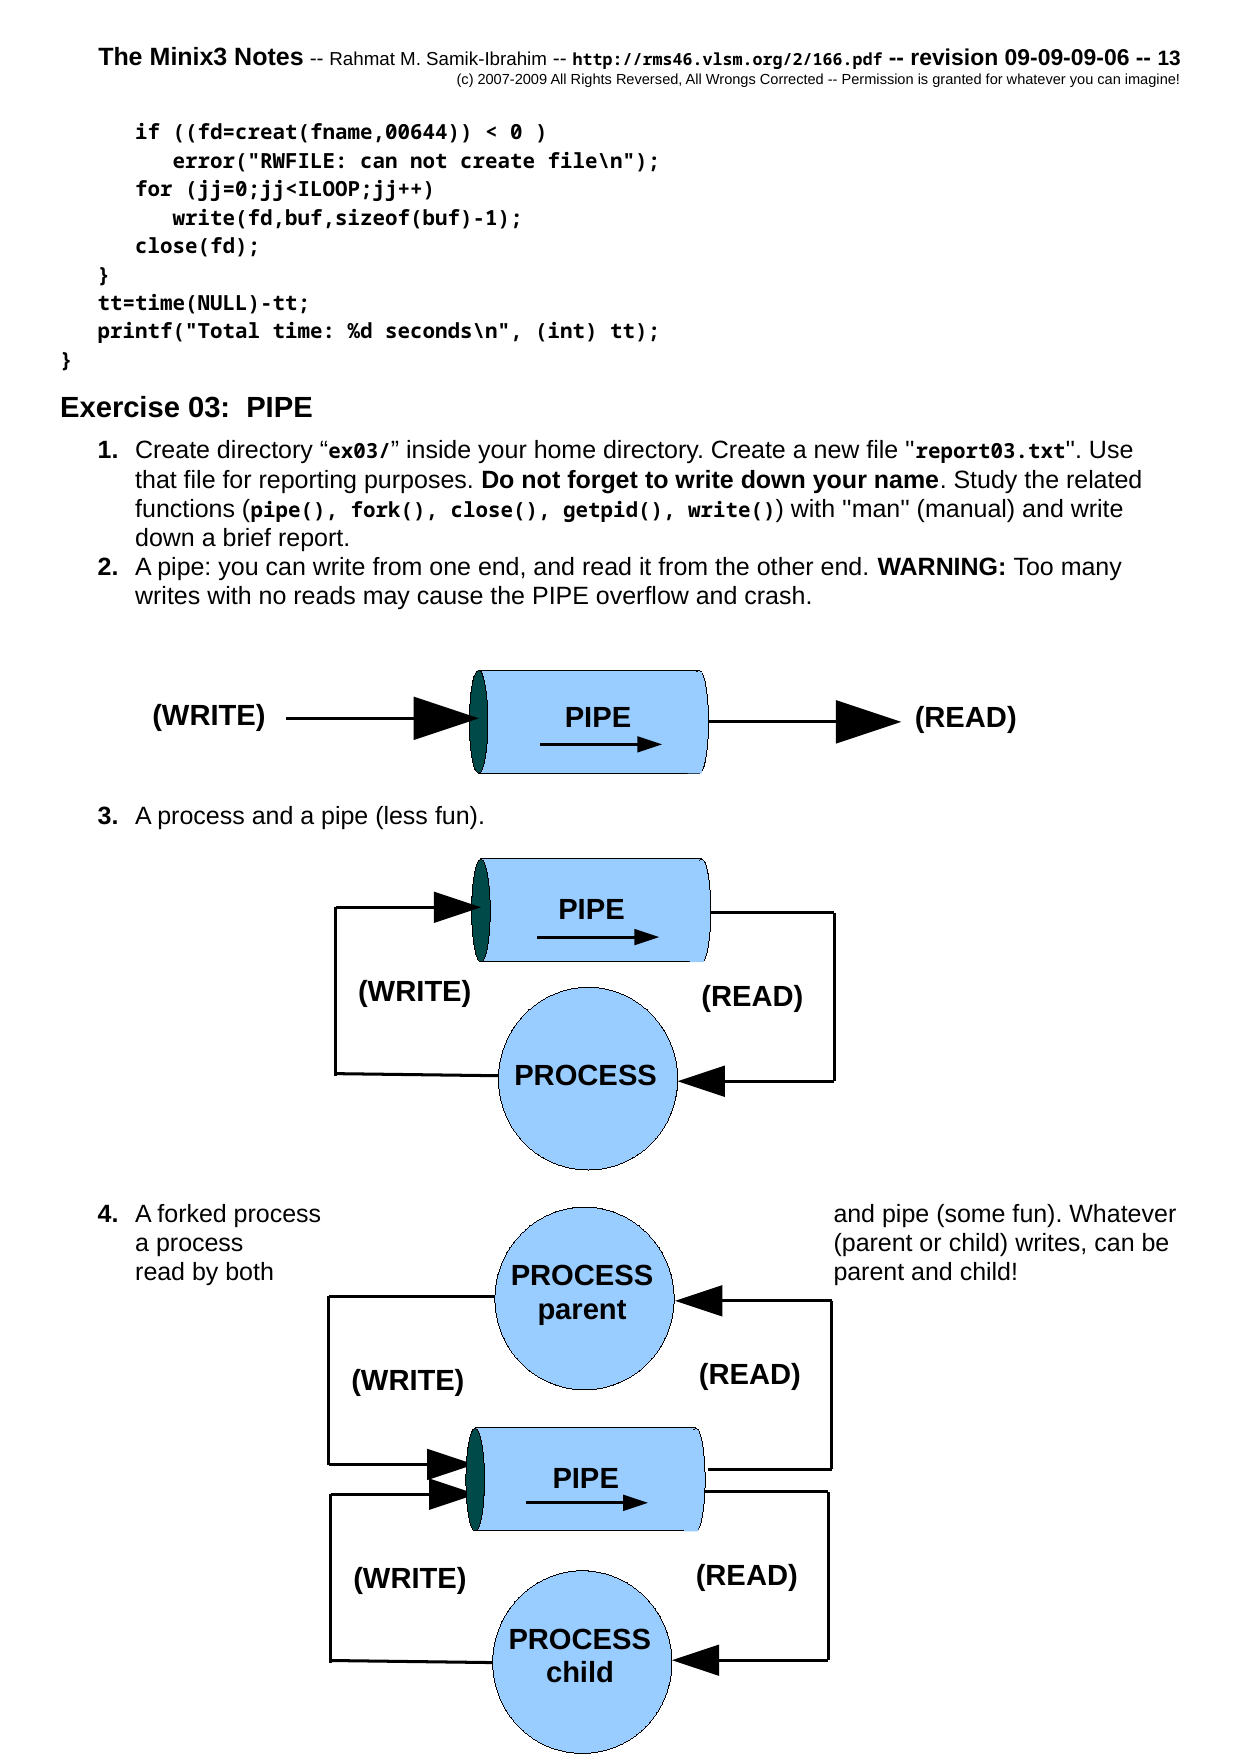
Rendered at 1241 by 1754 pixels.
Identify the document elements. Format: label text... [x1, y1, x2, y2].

text for (jj=0;jj<ILOOP;jj++) [60, 174, 1181, 203]
text printf("Total time: %d seconds\n", (int) tt); [60, 317, 1181, 345]
text } [60, 345, 1181, 373]
text error("RWFILE: can not create file\n"); [60, 146, 1181, 174]
text if ((fd=creat(fname,00644)) < 0 ) [60, 117, 1181, 146]
text write(fd,buf,sizeof(buf)-1); [60, 203, 1181, 231]
list A forked process and pipe (some fun). Whatever a process (parent or child) writes, can be read by both parent and child! [97, 1199, 1181, 1285]
text } [60, 260, 1181, 288]
list Create directory “ex03/” inside your home directory. Create a new file ''report03.txt''. Use that file for reporting purposes. Do not forget to write down your name. Study the related functions (pipe(), fork(), close(), getpid(), write()) with ''man'' (manual) and write down a brief report. [97, 435, 1181, 552]
text tt=time(NULL)-tt; [60, 288, 1181, 317]
list A pipe: you can write from one end, and read it from the other end. WARNING: Too many writes with no reads may cause the PIPE overflow and crash. [97, 552, 1181, 609]
text close(fd); [60, 231, 1181, 260]
list A process and a pipe (less fun). [97, 801, 1181, 830]
subtitle Exercise 03: PIPE [60, 390, 1181, 423]
